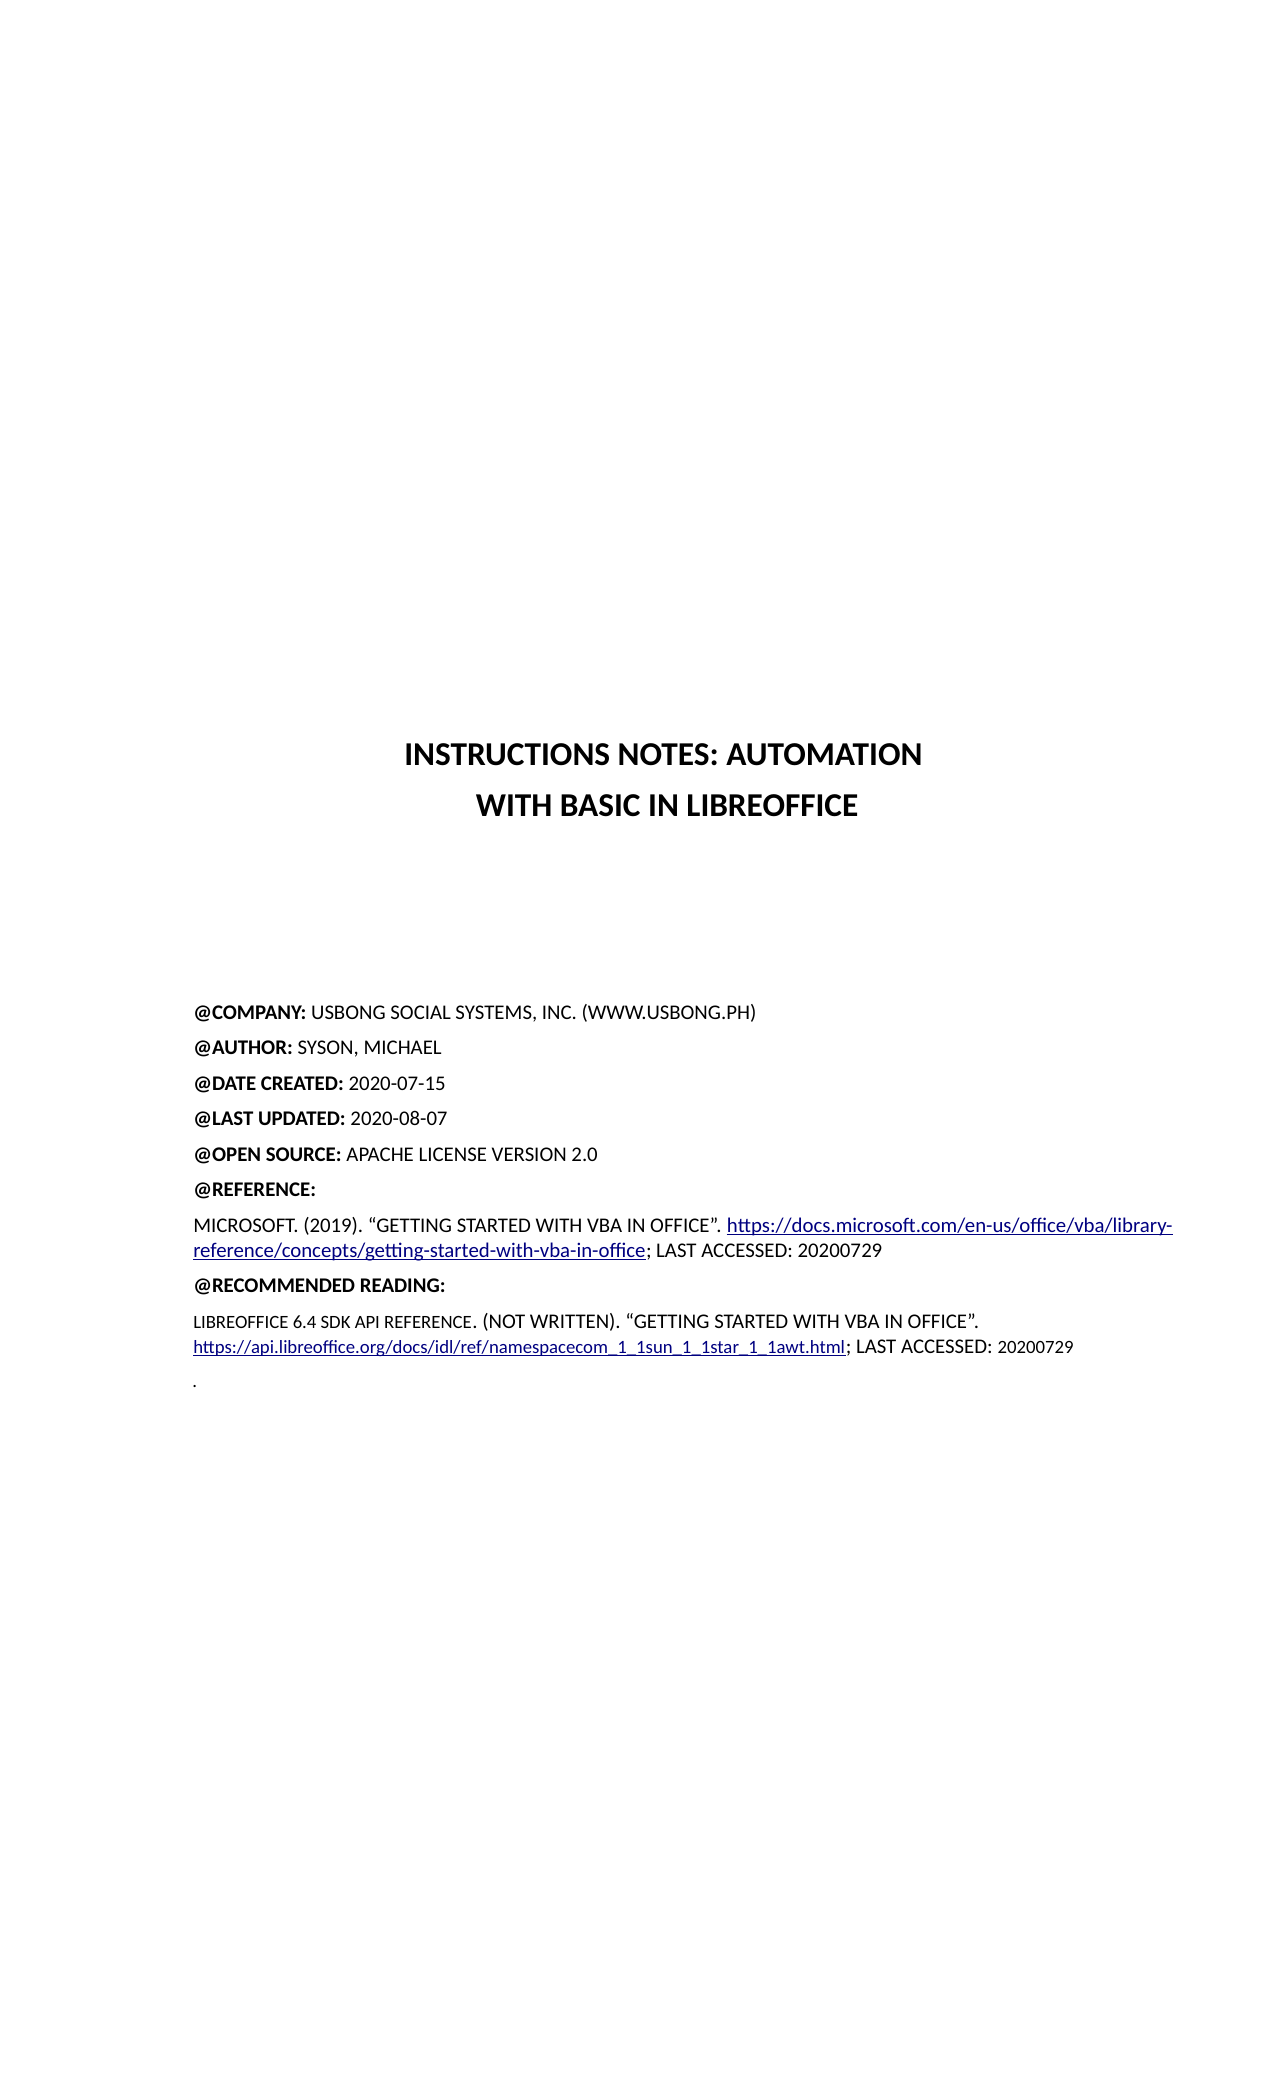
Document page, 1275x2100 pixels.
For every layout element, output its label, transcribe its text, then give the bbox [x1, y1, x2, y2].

text @COMPANY: USBONG SOCIAL SYSTEMS, INC. (WWW.USBONG.PH) [193, 999, 1216, 1025]
text @DATE CREATED: 2020-07-15 [193, 1070, 1216, 1096]
text @RECOMMENDED READING: [193, 1273, 1216, 1298]
text . [118, 1369, 1216, 1392]
text @OPEN SOURCE: APACHE LICENSE VERSION 2.0 [193, 1141, 1216, 1166]
text INSTRUCTIONS NOTES: AUTOMATION [118, 733, 1216, 774]
text @LAST UPDATED: 2020-08-07 [193, 1106, 1216, 1131]
text @REFERENCE: [193, 1176, 1216, 1202]
text @AUTHOR: SYSON, MICHAEL [193, 1035, 1216, 1060]
text MICROSOFT. (2019). “GETTING STARTED WITH VBA IN OFFICE”. https://docs.microsoft.com/en-us/office/vba/library-reference/concepts/getting-started-with-vba-in-office; LAST ACCESSED: 20200729 [193, 1212, 1216, 1263]
text LIBREOFFICE 6.4 SDK API REFERENCE. (NOT WRITTEN). “GETTING STARTED WITH VBA IN OFFICE”. https://api.libreoffice.org/docs/idl/ref/namespacecom_1_1sun_1_1star_1_1awt.html; LAST ACCESSED: 20200729 [193, 1308, 1216, 1359]
text WITH BASIC IN LIBREOFFICE [118, 784, 1216, 825]
